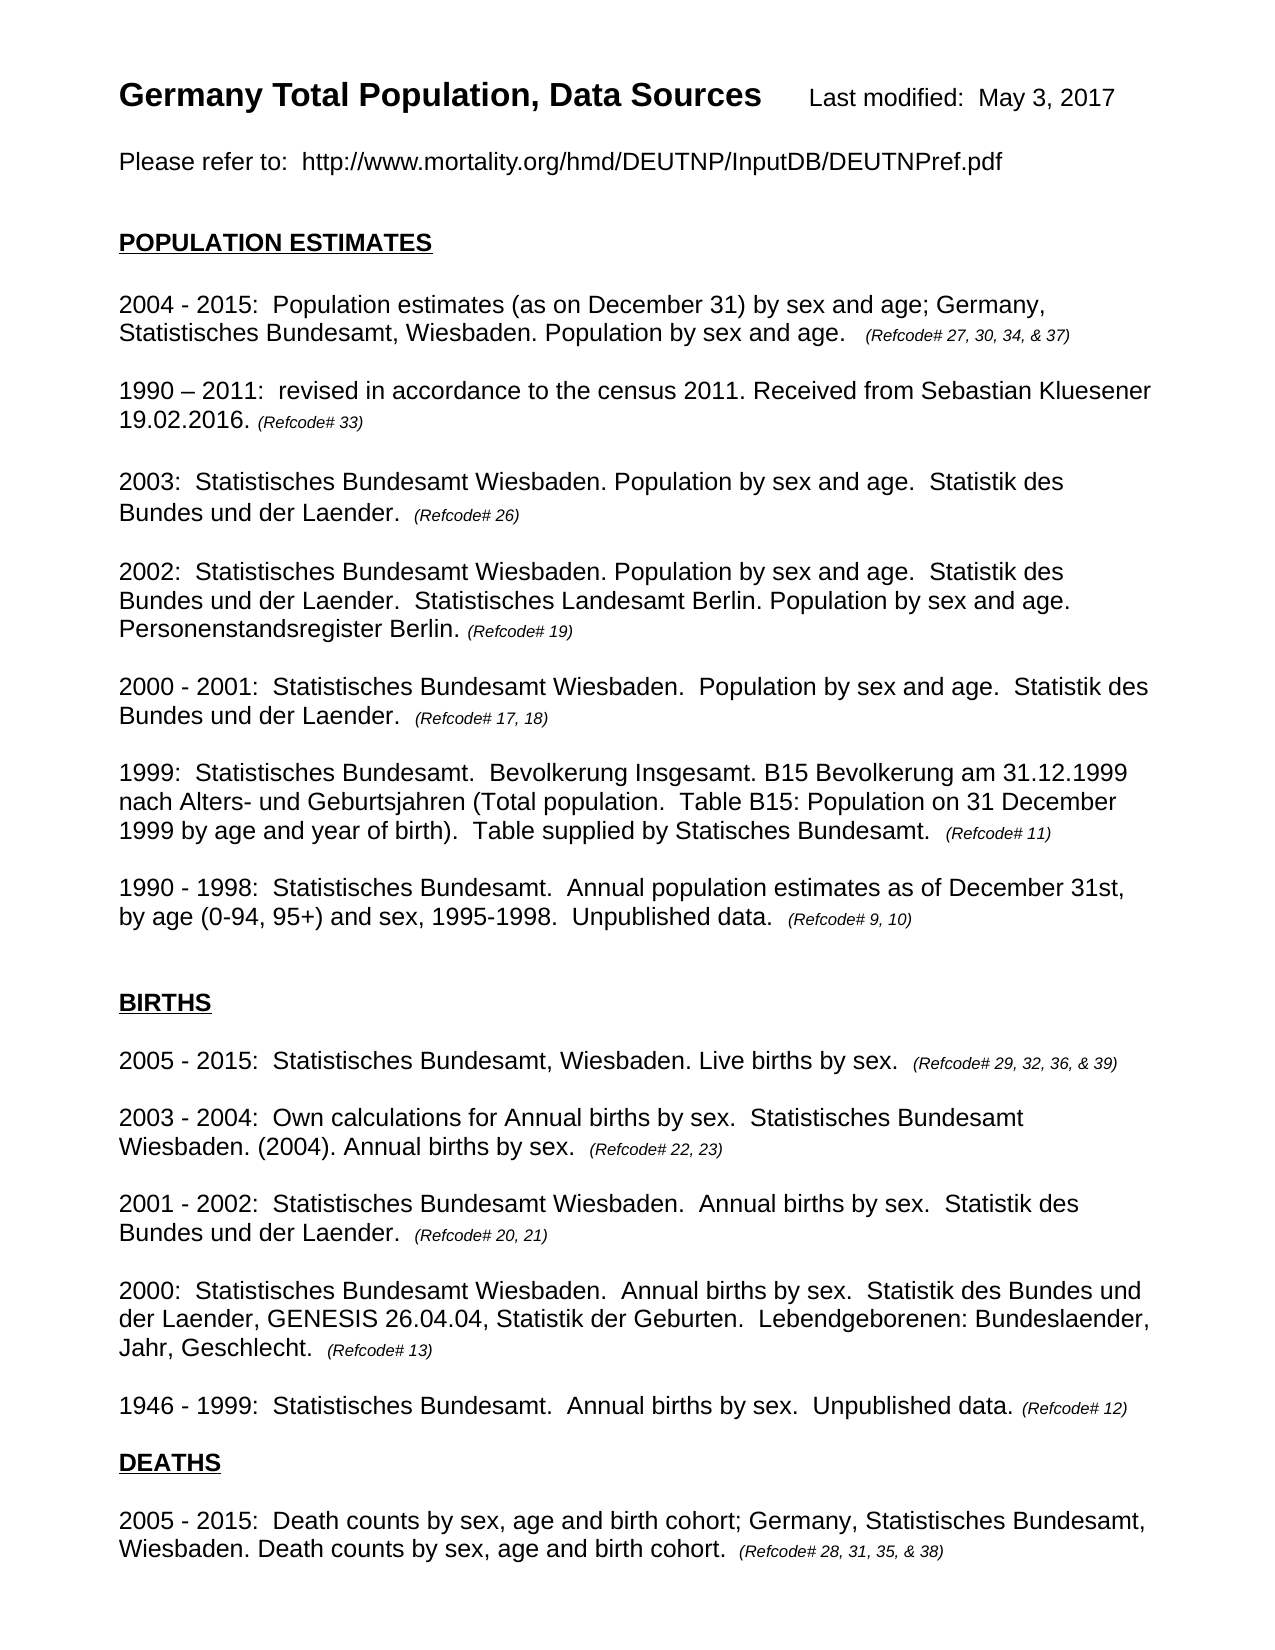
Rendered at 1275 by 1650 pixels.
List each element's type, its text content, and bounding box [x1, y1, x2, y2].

subtitle Germany Total Population, Data Sources Last modified: May 3, 2017 [118, 75, 1156, 113]
text Statistisches Bundesamt, Wiesbaden. Population by sex and age. (Refcode# 27, 30, 34, & 37) [118, 318, 1156, 347]
text 2004 - 2015: Population estimates (as on December 31) by sex and age; Germany, [118, 289, 1156, 318]
text DEATHS [118, 1448, 1156, 1477]
text 2001 - 2002: Statistisches Bundesamt Wiesbaden. Annual births by sex. Statistik des Bundes und der Laender. (Refcode# 20, 21) [118, 1189, 1156, 1247]
text POPULATION ESTIMATES [118, 228, 1156, 257]
text 2002: Statistisches Bundesamt Wiesbaden. Population by sex and age. Statistik des Bundes und der Laender. Statistisches Landesamt Berlin. Population by sex and age. Personenstandsregister Berlin. (Refcode# 19) [118, 557, 1156, 643]
text 2000 - 2001: Statistisches Bundesamt Wiesbaden. Population by sex and age. Statistik des Bundes und der Laender. (Refcode# 17, 18) [118, 672, 1156, 729]
text BIRTHS [118, 988, 1156, 1017]
text 2005 - 2015: Death counts by sex, age and birth cohort; Germany, Statistisches Bundesamt, Wiesbaden. Death counts by sex, age and birth cohort. (Refcode# 28, 31, 35, & 38) [118, 1506, 1156, 1563]
text 2003: Statistisches Bundesamt Wiesbaden. Population by sex and age. Statistik des Bundes und der Laender. (Refcode# 26) [118, 467, 1156, 528]
text Please refer to: http://www.mortality.org/hmd/DEUTNP/InputDB/DEUTNPref.pdf [118, 147, 1156, 176]
text 2000: Statistisches Bundesamt Wiesbaden. Annual births by sex. Statistik des Bundes und der Laender, GENESIS 26.04.04, Statistik der Geburten. Lebendgeborenen: Bundeslaender, Jahr, Geschlecht. (Refcode# 13) [118, 1276, 1156, 1362]
text 2003 - 2004: Own calculations for Annual births by sex. Statistisches Bundesamt Wiesbaden. (2004). Annual births by sex. (Refcode# 22, 23) [118, 1103, 1156, 1161]
text 2005 - 2015: Statistisches Bundesamt, Wiesbaden. Live births by sex. (Refcode# 29, 32, 36, & 39) [118, 1046, 1156, 1074]
text 1946 - 1999: Statistisches Bundesamt. Annual births by sex. Unpublished data. (Refcode# 12) [118, 1391, 1156, 1419]
text 1999: Statistisches Bundesamt. Bevolkerung Insgesamt. B15 Bevolkerung am 31.12.1999 nach Alters- und Geburtsjahren (Total population. Table B15: Population on 31 December 1999 by age and year of birth). Table supplied by Statisches Bundesamt. (Refcode# 11) [118, 758, 1156, 844]
text 1990 - 1998: Statistisches Bundesamt. Annual population estimates as of December 31st, by age (0-94, 95+) and sex, 1995-1998. Unpublished data. (Refcode# 9, 10) [118, 873, 1156, 931]
text 1990 – 2011: revised in accordance to the census 2011. Received from Sebastian Kluesener 19.02.2016. (Refcode# 33) [118, 376, 1156, 433]
